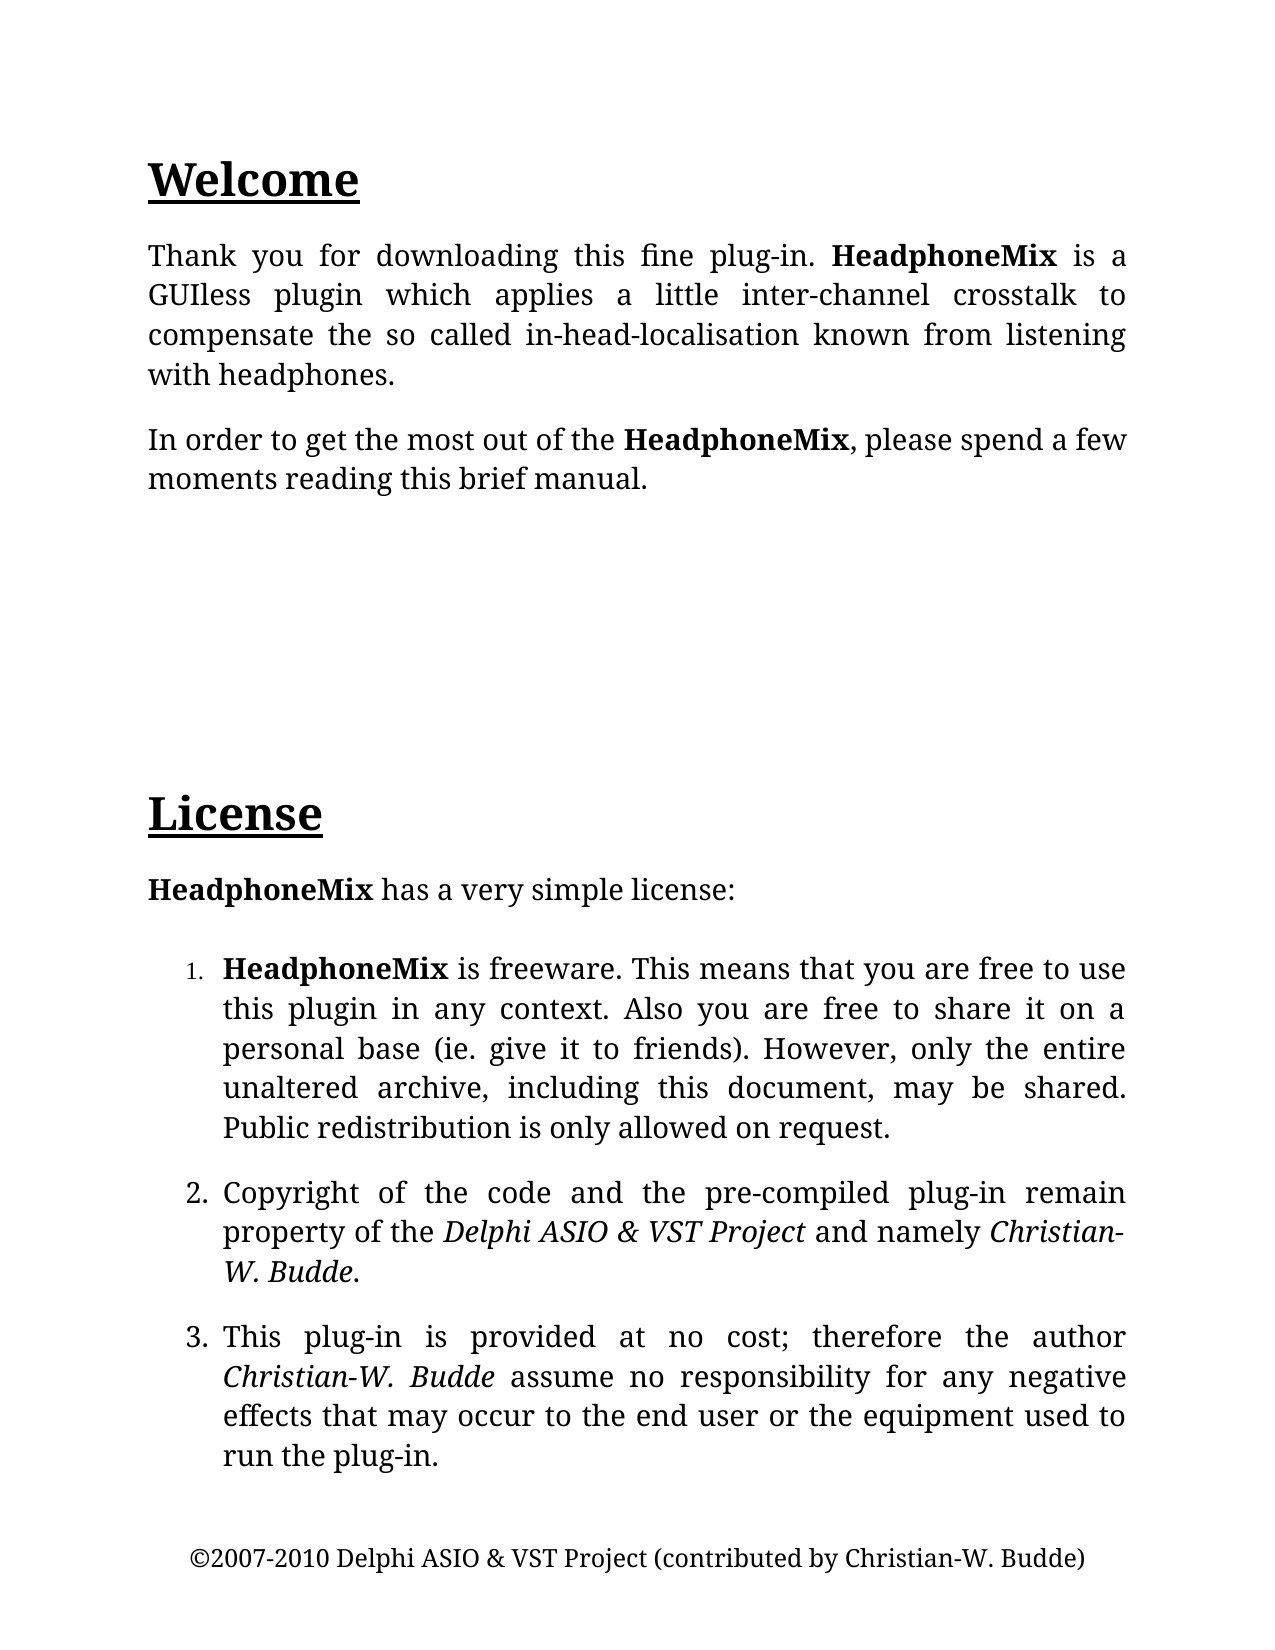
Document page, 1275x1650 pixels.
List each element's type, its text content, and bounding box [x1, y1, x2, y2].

text Thank you for downloading this fine plug-in. HeadphoneMix is a GUIless plugin which applies a little inter-channel crosstalk to compensate the so called in-head-localisation known from listening with headphones. [148, 235, 1127, 394]
list This plug-in is provided at no cost; therefore the author Christian-W. Budde assume no responsibility for any negative effects that may occur to the end user or the equipment used to run the plug-in. [185, 1316, 1127, 1475]
subtitle Welcome [148, 148, 1127, 210]
text HeadphoneMix has a very simple license: [148, 869, 1127, 909]
list Copyright of the code and the pre-compiled plug-in remain property of the Delphi ASIO & VST Project and namely Christian-W. Budde. [185, 1172, 1127, 1291]
subtitle License [148, 782, 1127, 844]
list HeadphoneMix is freeware. This means that you are free to use this plugin in any context. Also you are free to share it on a personal base (ie. give it to friends). However, only the entire unaltered archive, including this document, may be shared. Public redistribution is only allowed on request. [185, 949, 1127, 1147]
text In order to get the most out of the HeadphoneMix, please spend a few moments reading this brief manual. [148, 419, 1127, 498]
